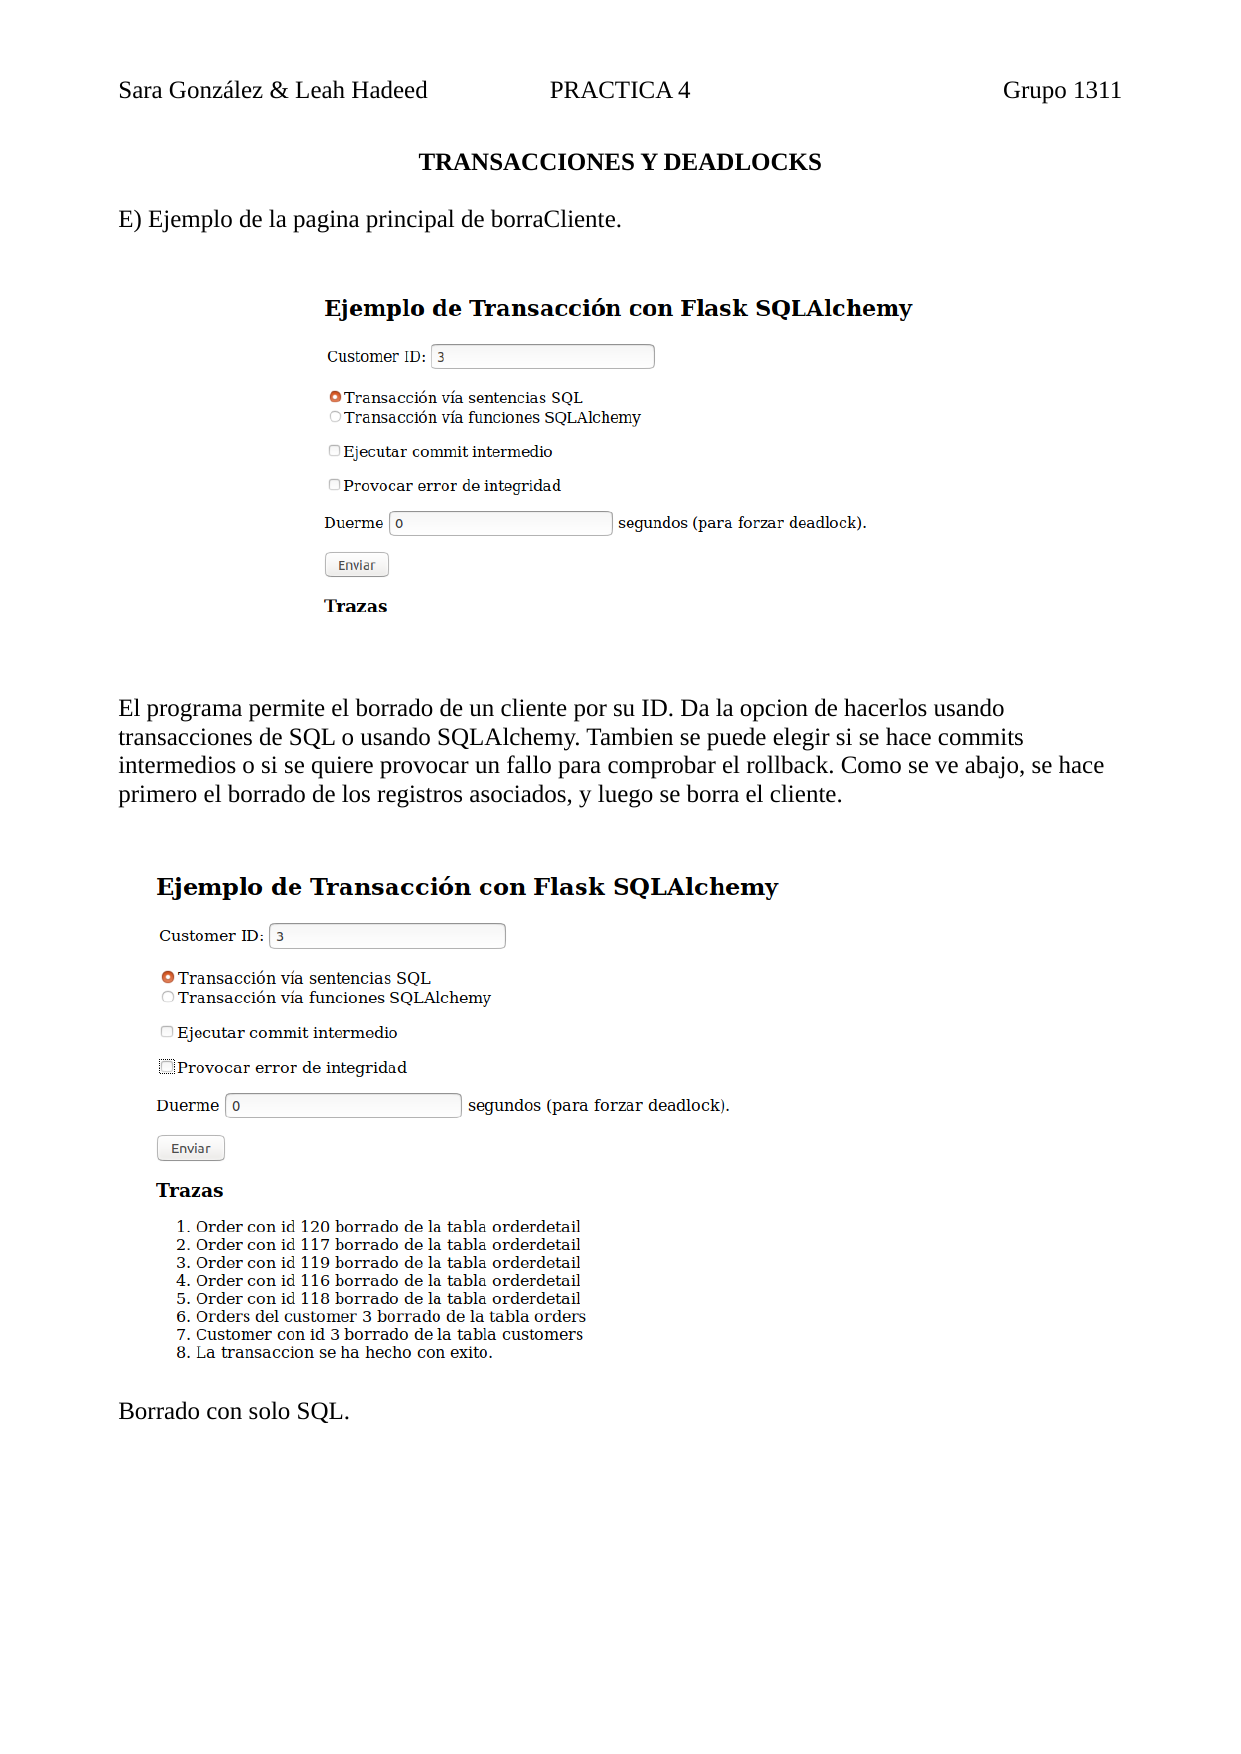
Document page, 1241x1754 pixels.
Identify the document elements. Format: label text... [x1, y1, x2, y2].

picture [151, 871, 1103, 1396]
text E) Ejemplo de la pagina principal de borraCliente. [118, 204, 1122, 233]
text TRANSACCIONES Y DEADLOCKS [118, 147, 1122, 176]
text El programa permite el borrado de un cliente por su ID. Da la opcion de hacerlos usando transacciones de SQL o usando SQLAlchemy. Tambien se puede elegir si se hace commits intermedios o si se quiere provocar un fallo para comprobar el rollback. Como se ve abajo, se hace primero el borrado de los registros asociados, y luego se borra el cliente. [118, 693, 1122, 808]
picture [319, 290, 928, 649]
text Borrado con solo SQL. [118, 1354, 1122, 1425]
